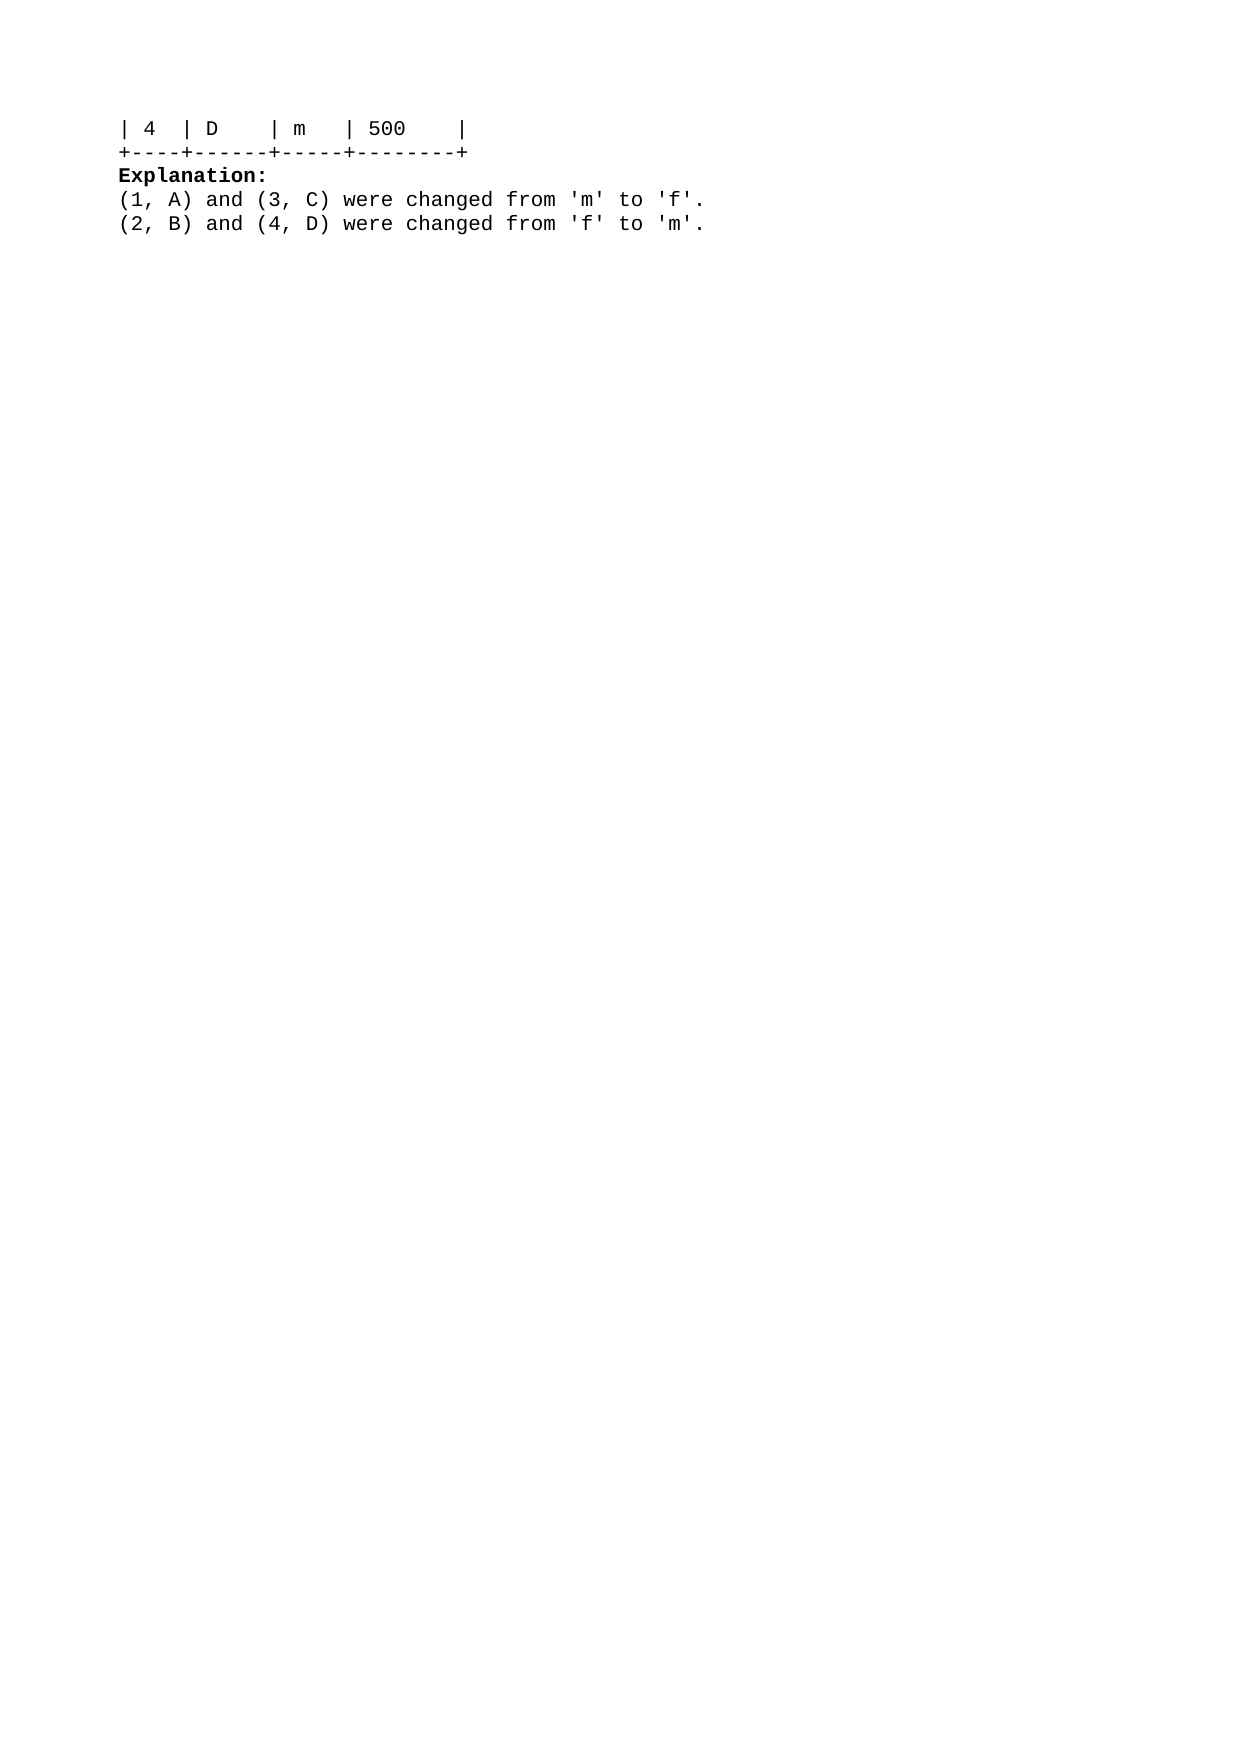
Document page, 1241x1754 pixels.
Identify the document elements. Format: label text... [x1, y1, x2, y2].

text (1, A) and (3, C) were changed from 'm' to 'f'. [118, 189, 1122, 213]
text | 4 | D | m | 500 | [118, 118, 1122, 142]
text (2, B) and (4, D) were changed from 'f' to 'm'. [118, 213, 1122, 236]
text Explanation: [118, 165, 1122, 189]
text +----+------+-----+--------+ [118, 142, 1122, 165]
